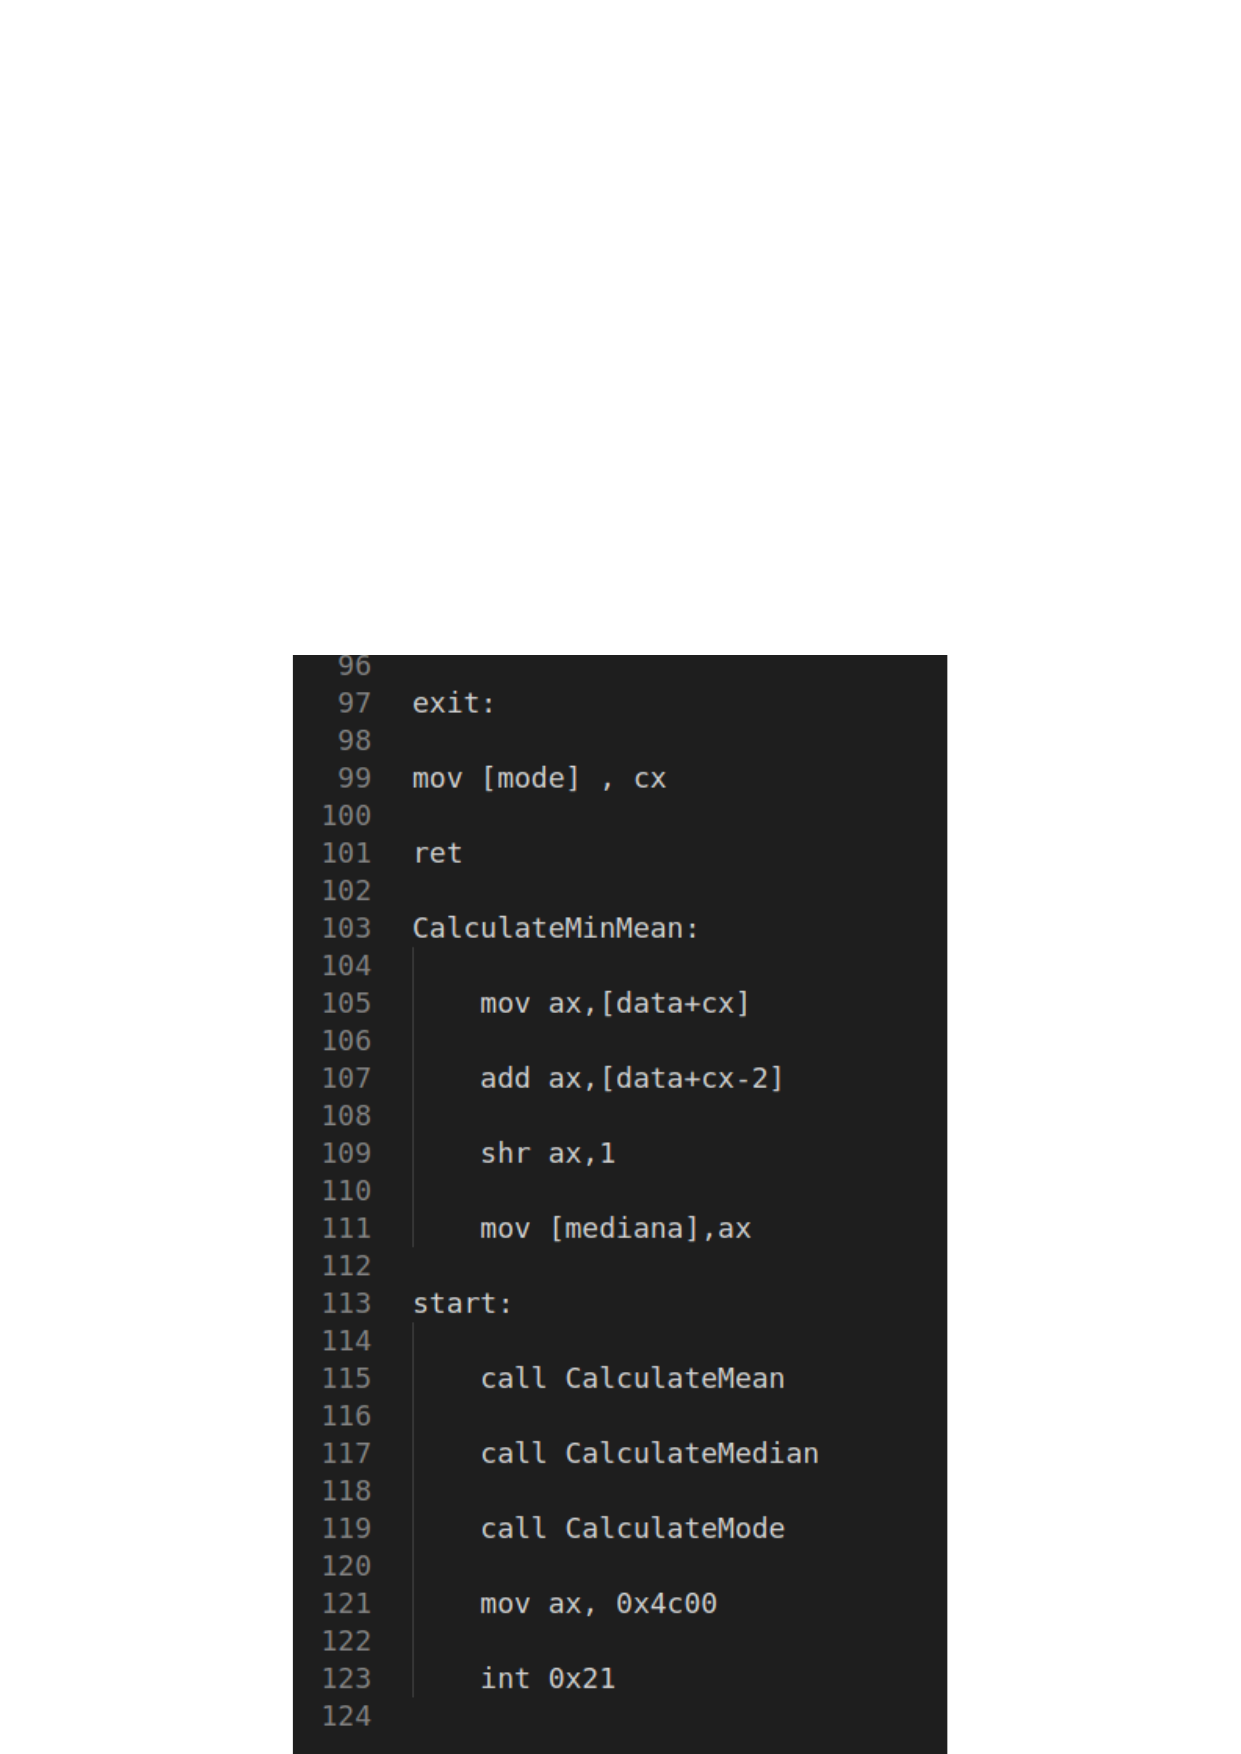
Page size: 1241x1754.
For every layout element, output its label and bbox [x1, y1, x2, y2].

picture [292, 655, 948, 1754]
